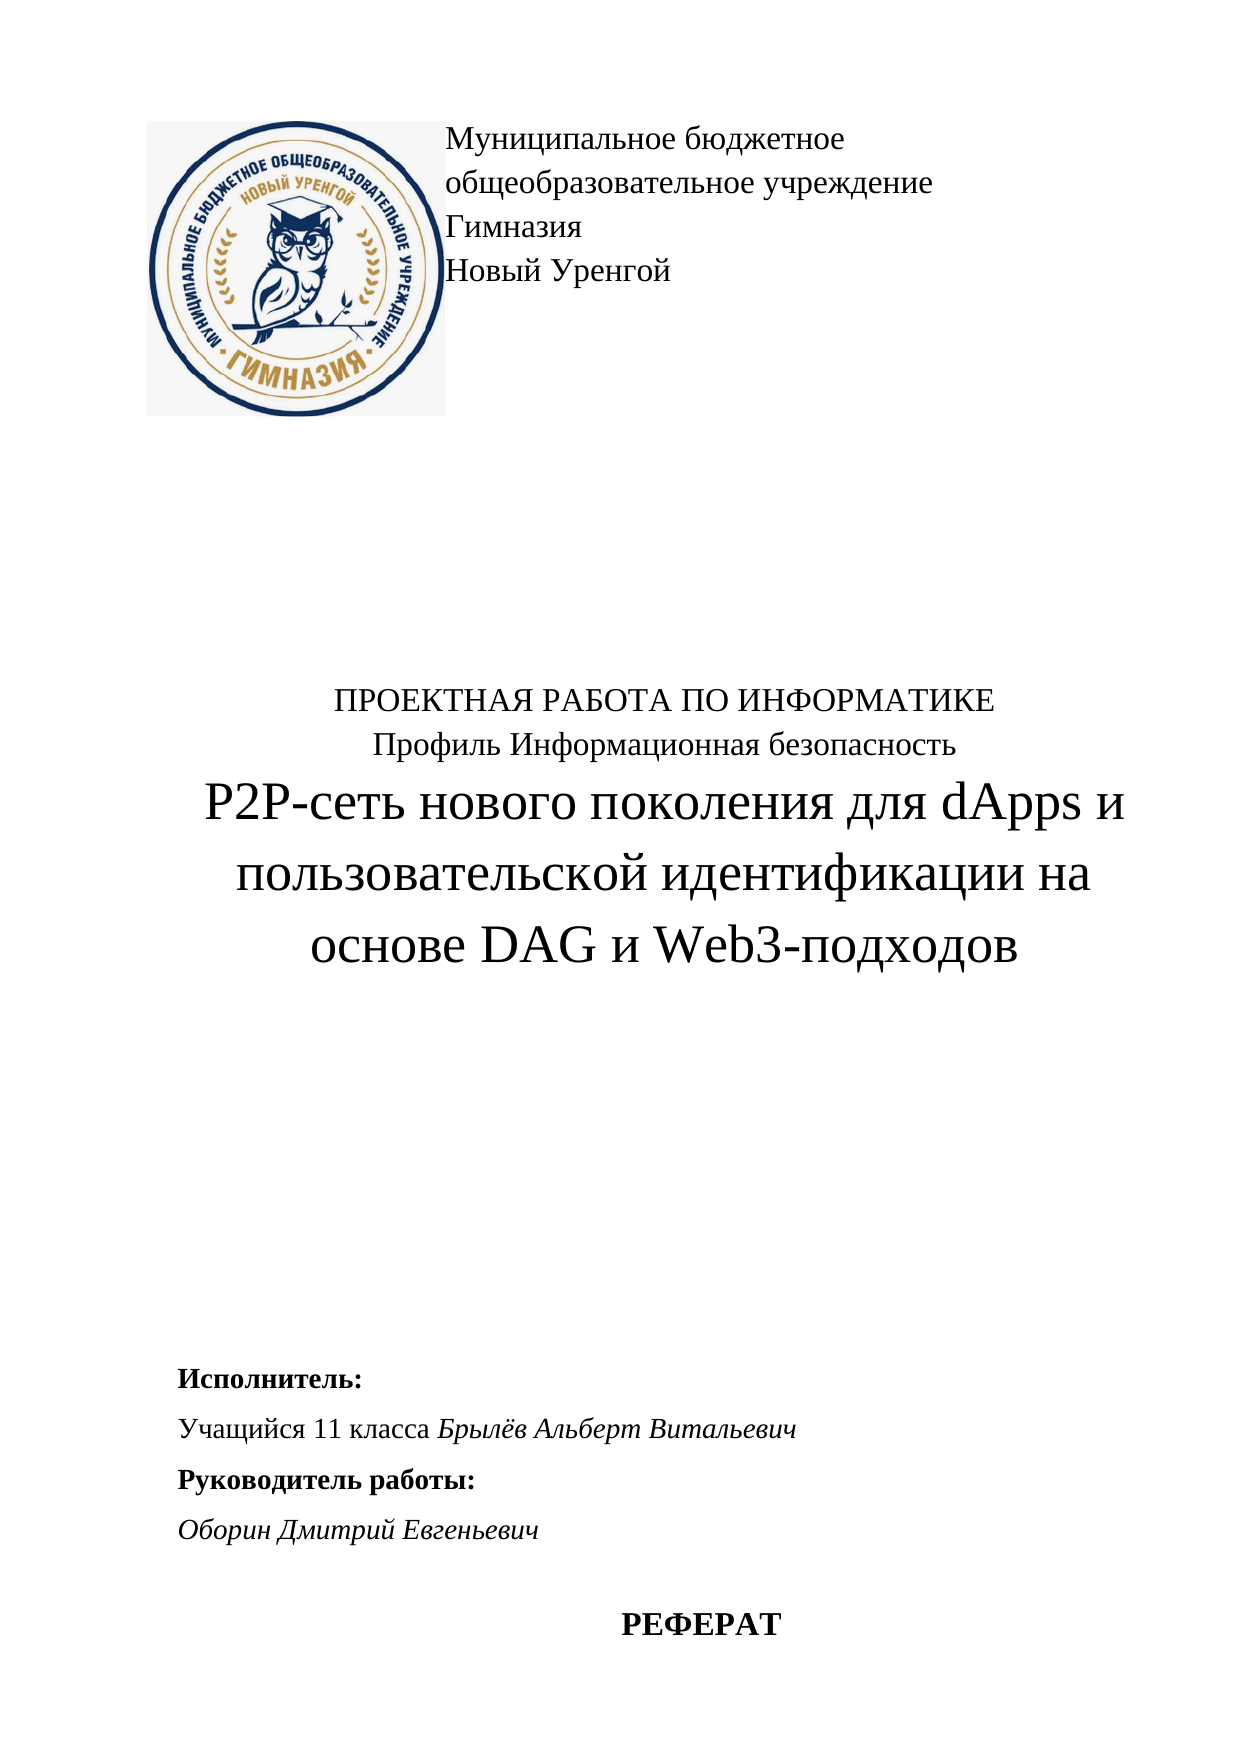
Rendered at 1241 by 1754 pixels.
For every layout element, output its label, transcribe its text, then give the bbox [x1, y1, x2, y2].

picture [147, 119, 445, 417]
text РЕФЕРАТ [177, 1604, 1152, 1643]
text Профиль Информационная безопасность [177, 725, 1152, 763]
text Муниципальное бюджетное [177, 118, 1152, 156]
text Гимназия [445, 206, 1152, 244]
text P2P-сеть нового поколения для dApps и пользовательской идентификации на основе DAG и Web3-подходов [177, 769, 1152, 974]
text Учащийся 11 класса Брылёв Альберт Витальевич [177, 1412, 1152, 1445]
text Новый Уренгой [445, 250, 1152, 289]
text Руководитель работы: [177, 1462, 1152, 1495]
text общеобразовательное учреждение [445, 162, 1152, 201]
text ПРОЕКТНАЯ РАБОТА ПО ИНФОРМАТИКЕ [177, 681, 1152, 719]
text Оборин Дмитрий Евгеньевич [177, 1512, 1152, 1546]
text Исполнитель: [177, 1361, 1152, 1395]
